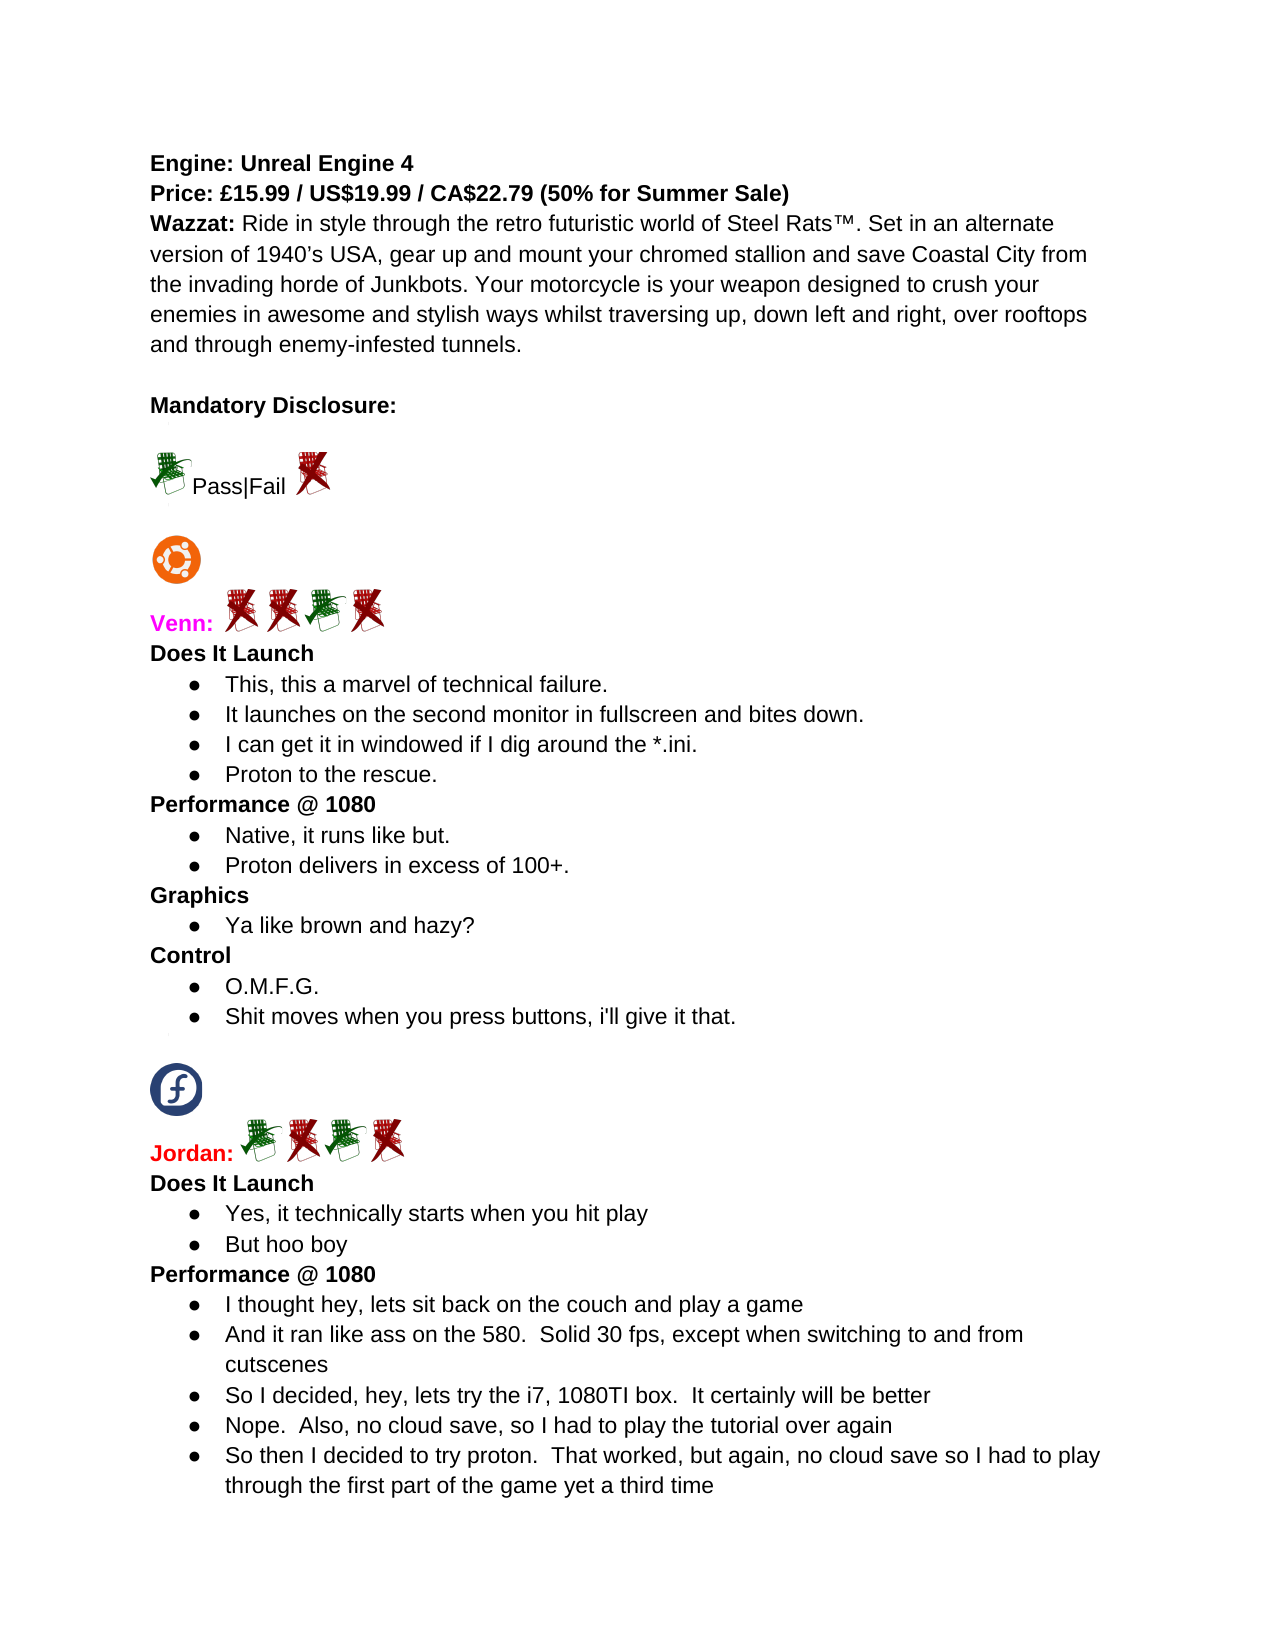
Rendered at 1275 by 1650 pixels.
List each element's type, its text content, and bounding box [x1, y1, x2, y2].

text Does It Launch [150, 640, 1125, 667]
picture [150, 452, 192, 495]
list But hoo boy [187, 1231, 1125, 1257]
list It launches on the second monitor in fullscreen and bites down. [187, 701, 1125, 727]
list Ya like brown and hazy? [187, 912, 1125, 938]
text Performance @ 1080 [150, 791, 1125, 818]
text Jordan: [150, 1063, 1125, 1166]
text Price: £15.99 / US$19.99 / CA$22.79 (50% for Summer Sale) [150, 180, 1125, 207]
text Graphics [150, 882, 1125, 908]
list So I decided, hey, lets try the i7, 1080TI box. It certainly will be better [187, 1382, 1125, 1408]
list And it ran like ass on the 580. Solid 30 fps, except when switching to and from cutscenes [187, 1321, 1125, 1378]
picture [292, 452, 335, 495]
picture [150, 533, 203, 586]
text Wazzat: Ride in style through the retro futuristic world of Steel Rats™. Set in an alternate version of 1940’s USA, gear up and mount your chromed stallion and save Coastal City from the invading horde of Junkbots. Your motorcycle is your weapon designed to crush your enemies in awesome and stylish ways whilst traversing up, down left and right, over rooftops and through enemy-infested tunnels. [150, 210, 1125, 358]
list I can get it in windowed if I dig around the *.ini. [187, 731, 1125, 757]
list Native, it runs like but. [187, 822, 1125, 848]
list So then I decided to try proton. That worked, but again, no cloud save so I had to play through the first part of the game yet a third time [187, 1442, 1125, 1499]
list Shit moves when you press buttons, i'll give it that. [187, 1003, 1125, 1029]
text Does It Launch [150, 1170, 1125, 1197]
text Venn: [150, 533, 1125, 636]
list Yes, it technically starts when you hit play [187, 1200, 1125, 1227]
list O.M.F.G. [187, 973, 1125, 999]
text Pass|Fail [150, 452, 1125, 499]
list Nope. Also, no cloud save, so I had to play the tutorial over again [187, 1412, 1125, 1438]
list Proton delivers in excess of 100+. [187, 852, 1125, 878]
picture [220, 589, 389, 632]
list Proton to the rescue. [187, 761, 1125, 787]
text Performance @ 1080 [150, 1261, 1125, 1287]
picture [240, 1119, 409, 1162]
text Engine: Unreal Engine 4 [150, 150, 1125, 176]
text Control [150, 942, 1125, 969]
list I thought hey, lets sit back on the couch and play a game [187, 1291, 1125, 1317]
picture [150, 1063, 203, 1116]
text Mandatory Disclosure: [150, 392, 1125, 418]
list This, this a marvel of technical failure. [187, 671, 1125, 697]
